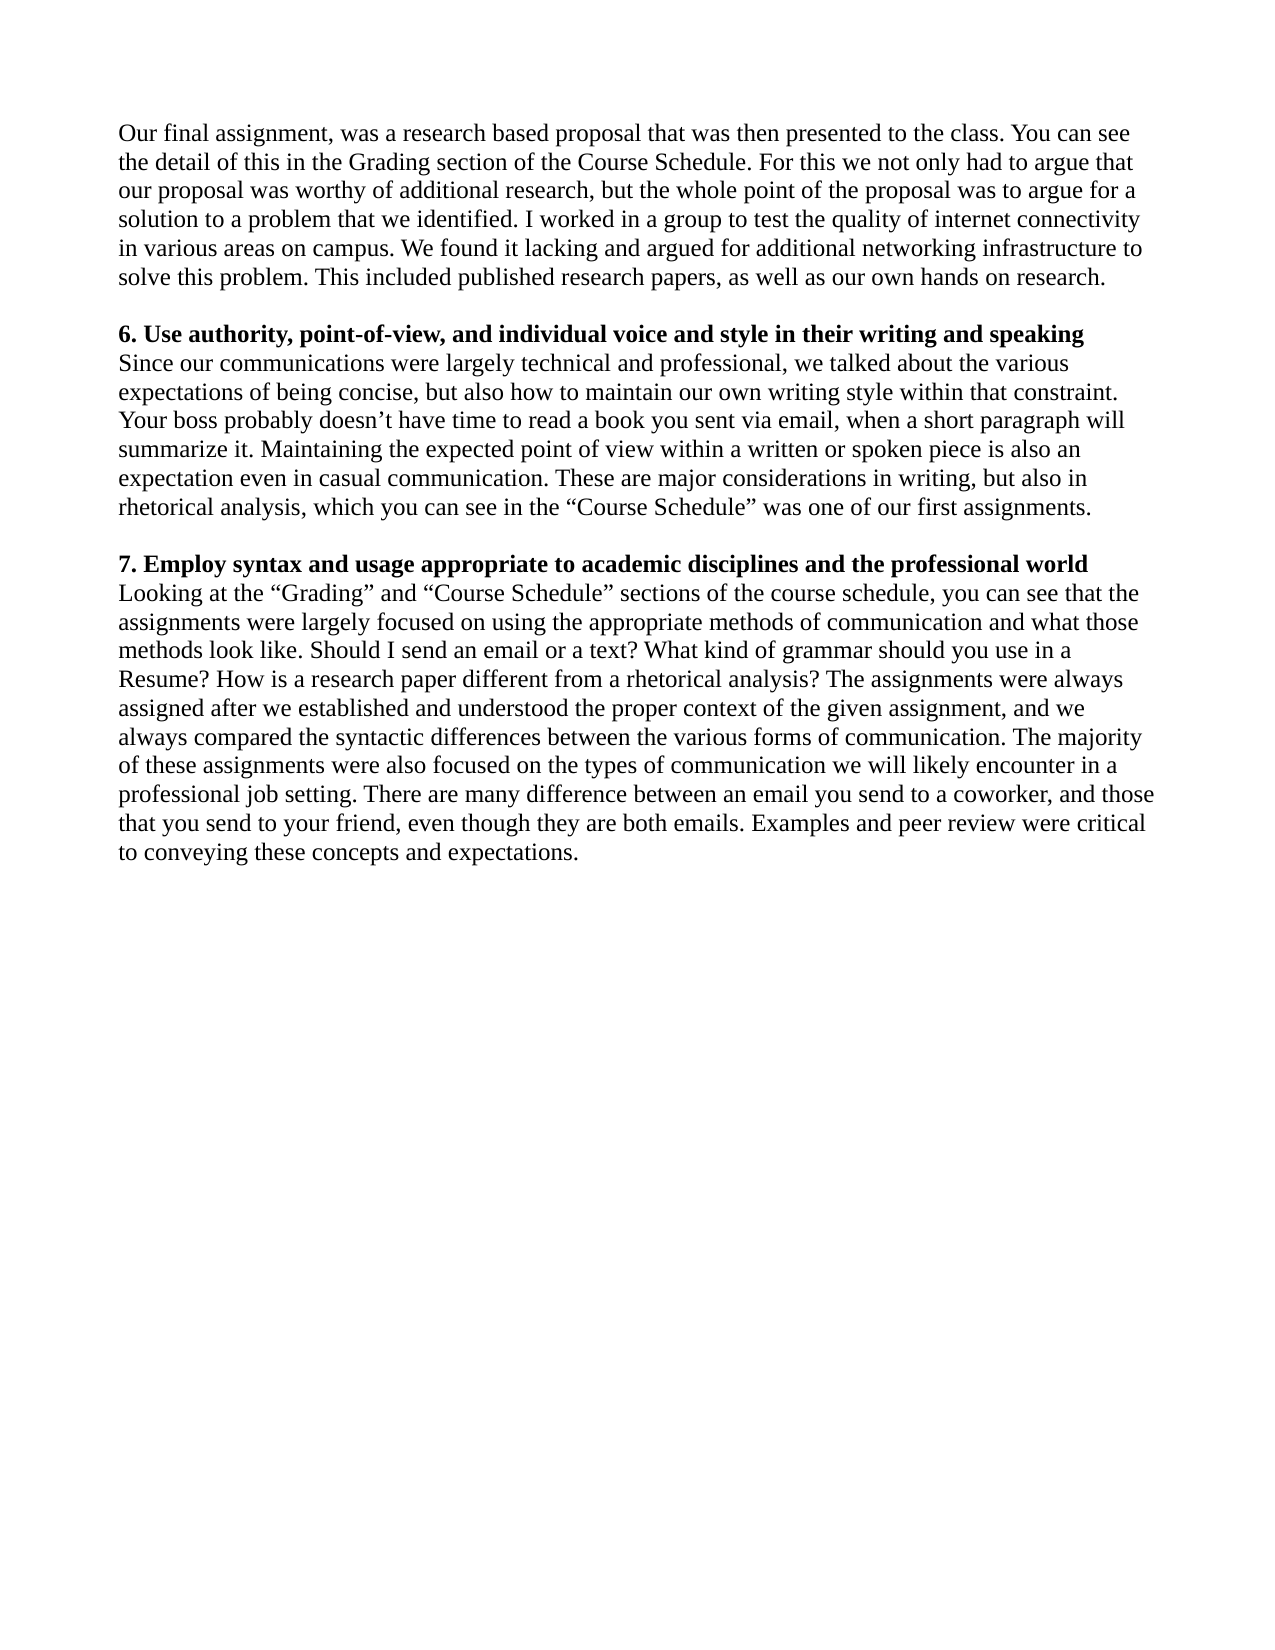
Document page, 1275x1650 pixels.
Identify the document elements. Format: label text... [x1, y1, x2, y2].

text Our final assignment, was a research based proposal that was then presented to the class. You can see the detail of this in the Grading section of the Course Schedule. For this we not only had to argue that our proposal was worthy of additional research, but the whole point of the proposal was to argue for a solution to a problem that we identified. I worked in a group to test the quality of internet connectivity in various areas on campus. We found it lacking and argued for additional networking infrastructure to solve this problem. This included published research papers, as well as our own hands on research. [118, 118, 1157, 291]
text 6. Use authority, point-of-view, and individual voice and style in their writing and speaking [118, 319, 1157, 348]
text Looking at the “Grading” and “Course Schedule” sections of the course schedule, you can see that the assignments were largely focused on using the appropriate methods of communication and what those methods look like. Should I send an email or a text? What kind of grammar should you use in a Resume? How is a research paper different from a rhetorical analysis? The assignments were always assigned after we established and understood the proper context of the given assignment, and we always compared the syntactic differences between the various forms of communication. The majority of these assignments were also focused on the types of communication we will likely encounter in a professional job setting. There are many difference between an email you send to a coworker, and those that you send to your friend, even though they are both emails. Examples and peer review were critical to conveying these concepts and expectations. [118, 578, 1157, 866]
text Since our communications were largely technical and professional, we talked about the various expectations of being concise, but also how to maintain our own writing style within that constraint. Your boss probably doesn’t have time to read a book you sent via email, when a short paragraph will summarize it. Maintaining the expected point of view within a written or spoken piece is also an expectation even in casual communication. These are major considerations in writing, but also in rhetorical analysis, which you can see in the “Course Schedule” was one of our first assignments. [118, 348, 1157, 521]
text 7. Employ syntax and usage appropriate to academic disciplines and the professional world [118, 549, 1157, 578]
